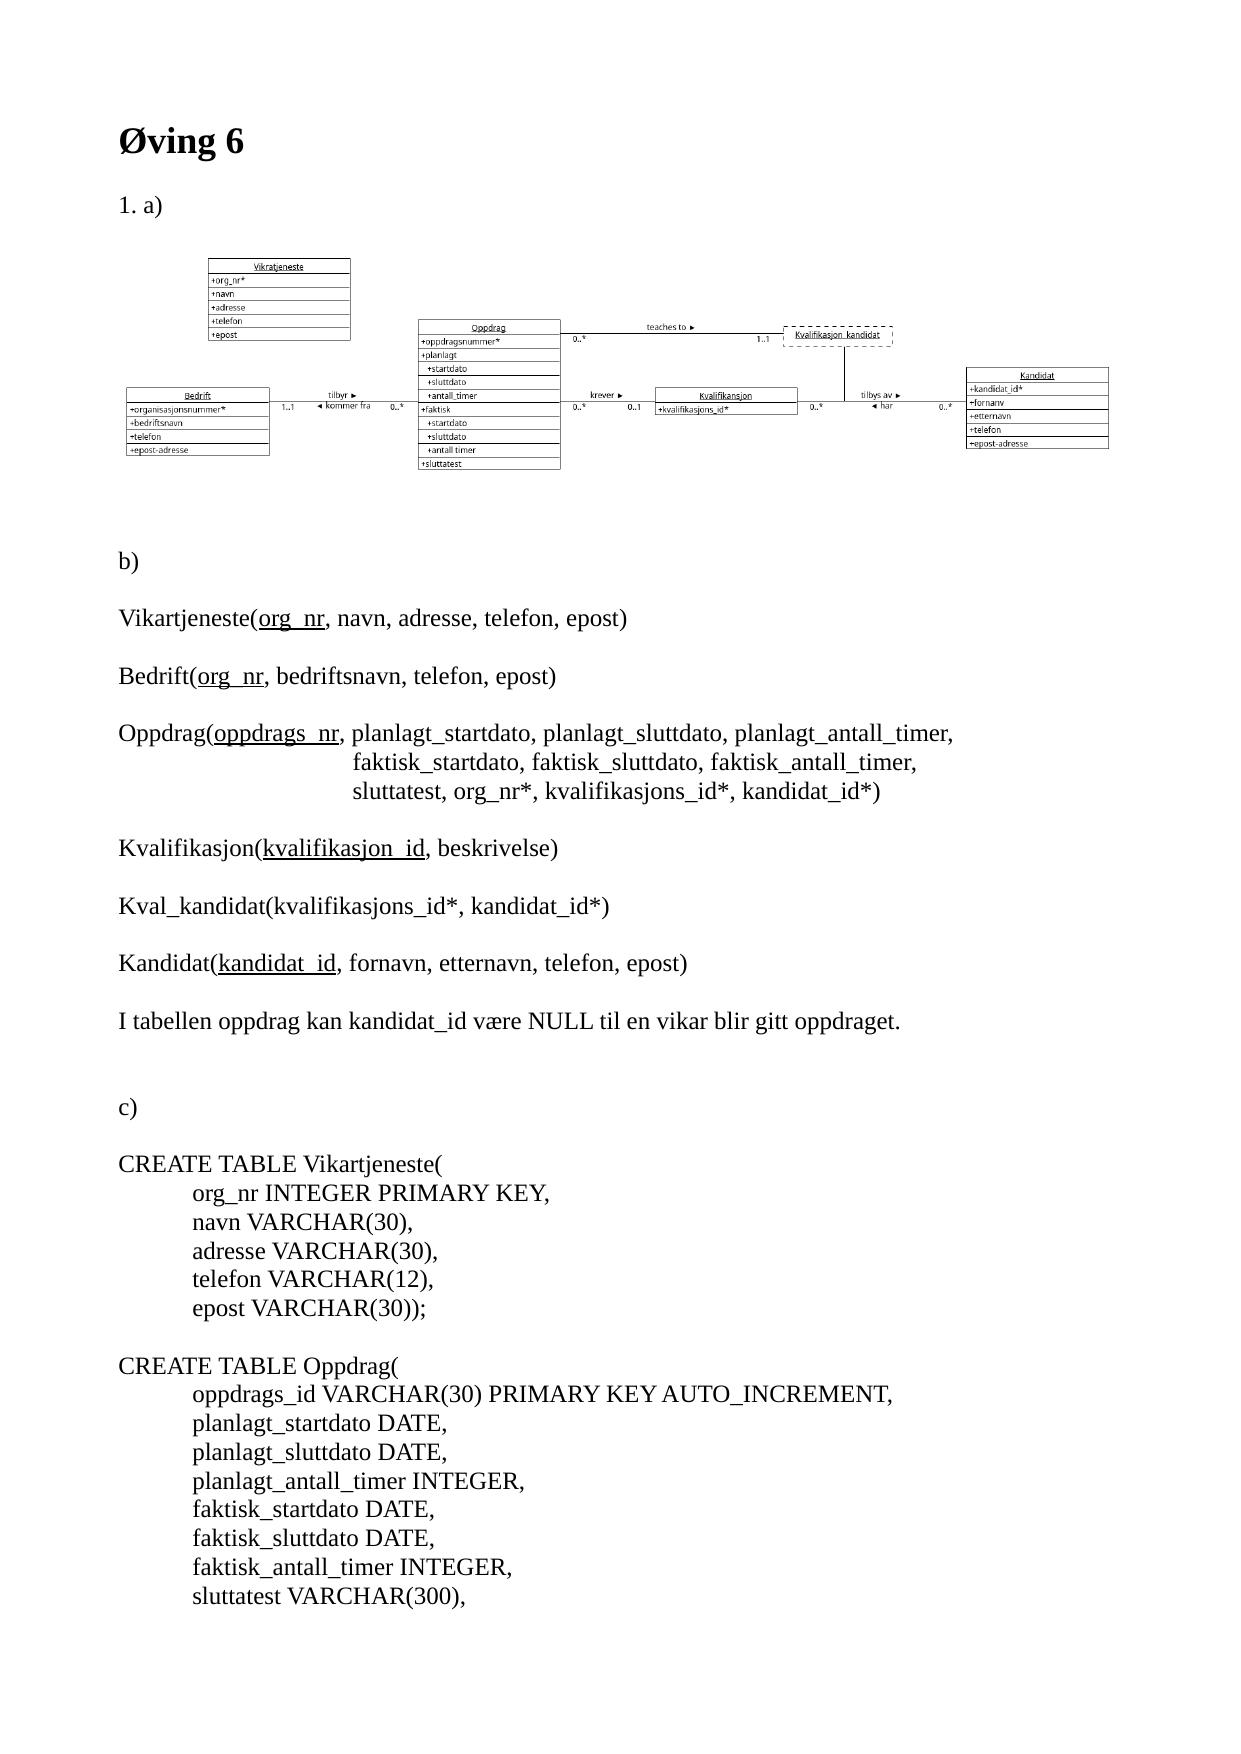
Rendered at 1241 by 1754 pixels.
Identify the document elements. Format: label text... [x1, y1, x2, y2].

text epost VARCHAR(30)); [118, 1293, 1122, 1322]
text Kvalifikasjon(kvalifikasjon_id, beskrivelse) [118, 833, 1122, 862]
text oppdrags_id VARCHAR(30) PRIMARY KEY AUTO_INCREMENT, [118, 1379, 1122, 1408]
text CREATE TABLE Vikartjeneste( [118, 1149, 1122, 1178]
text faktisk_startdato DATE, [118, 1494, 1122, 1523]
text planlagt_antall_timer INTEGER, [118, 1466, 1122, 1494]
text adresse VARCHAR(30), [118, 1236, 1122, 1264]
picture [118, 247, 1123, 489]
text Øving 6 [118, 118, 1122, 161]
text I tabellen oppdrag kan kandidat_id være NULL til en vikar blir gitt oppdraget. [118, 1006, 1122, 1034]
text Kandidat(kandidat_id, fornavn, etternavn, telefon, epost) [118, 948, 1122, 977]
text b) [118, 546, 1122, 574]
text org_nr INTEGER PRIMARY KEY, [118, 1178, 1122, 1207]
text c) [118, 1092, 1122, 1121]
text sluttatest VARCHAR(300), [118, 1581, 1122, 1609]
text Kval_kandidat(kvalifikasjons_id*, kandidat_id*) [118, 891, 1122, 919]
text telefon VARCHAR(12), [118, 1264, 1122, 1293]
text planlagt_sluttdato DATE, [118, 1437, 1122, 1466]
text Vikartjeneste(org_nr, navn, adresse, telefon, epost) [118, 603, 1122, 632]
text Bedrift(org_nr, bedriftsnavn, telefon, epost) [118, 661, 1122, 689]
text CREATE TABLE Oppdrag( [118, 1351, 1122, 1379]
text navn VARCHAR(30), [118, 1207, 1122, 1236]
text 1. a) [118, 190, 1122, 219]
text faktisk_startdato, faktisk_sluttdato, faktisk_antall_timer, [118, 747, 1122, 776]
text sluttatest, org_nr*, kvalifikasjons_id*, kandidat_id*) [118, 776, 1122, 804]
text faktisk_sluttdato DATE, [118, 1523, 1122, 1552]
text faktisk_antall_timer INTEGER, [118, 1552, 1122, 1581]
text Oppdrag(oppdrags_nr, planlagt_startdato, planlagt_sluttdato, planlagt_antall_timer, [118, 718, 1122, 747]
text planlagt_startdato DATE, [118, 1408, 1122, 1437]
